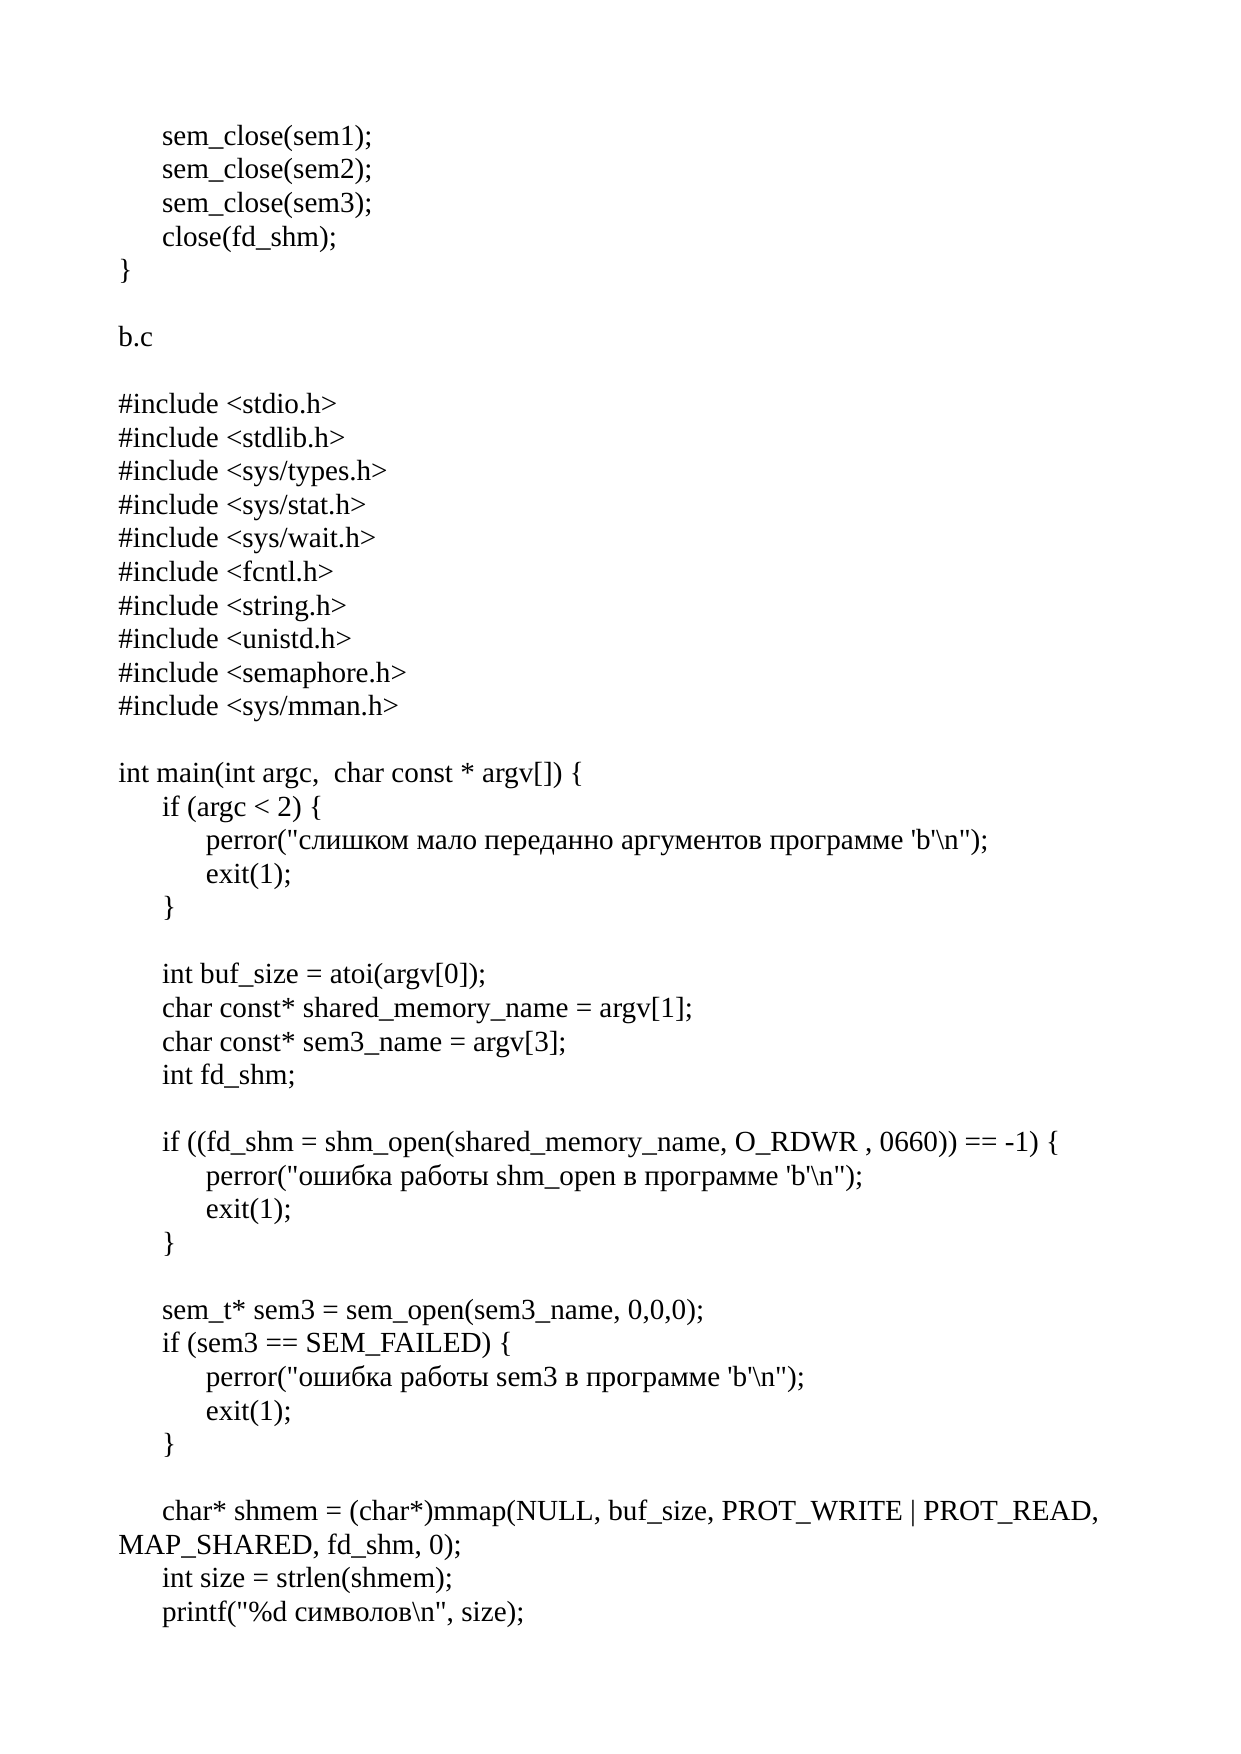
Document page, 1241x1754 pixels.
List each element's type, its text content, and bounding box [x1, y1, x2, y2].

text } [118, 1225, 1122, 1258]
text if ((fd_shm = shm_open(shared_memory_name, O_RDWR , 0660)) == -1) { [118, 1124, 1122, 1158]
text #include <stdlib.h> [118, 420, 1122, 453]
text #include <sys/types.h> [118, 453, 1122, 487]
text int size = strlen(shmem); [118, 1560, 1122, 1594]
text sem_close(sem3); [118, 185, 1122, 219]
text #include <sys/mman.h> [118, 688, 1122, 722]
text perror("слишком мало переданно аргументов программе 'b'\n"); [118, 822, 1122, 856]
text sem_t* sem3 = sem_open(sem3_name, 0,0,0); [118, 1292, 1122, 1326]
text int main(int argc, char const * argv[]) { [118, 755, 1122, 789]
text if (argc < 2) { [118, 789, 1122, 822]
text #include <string.h> [118, 588, 1122, 621]
text } [118, 252, 1122, 286]
text perror("ошибка работы sem3 в программе 'b'\n"); [118, 1359, 1122, 1393]
text exit(1); [118, 1393, 1122, 1426]
text perror("ошибка работы shm_open в программе 'b'\n"); [118, 1158, 1122, 1191]
text } [118, 889, 1122, 923]
text #include <semaphore.h> [118, 655, 1122, 688]
text int buf_size = atoi(argv[0]); [118, 957, 1122, 990]
text #include <fcntl.h> [118, 554, 1122, 588]
text exit(1); [118, 856, 1122, 889]
text close(fd_shm); [118, 219, 1122, 252]
text #include <sys/stat.h> [118, 487, 1122, 521]
text #include <stdio.h> [118, 386, 1122, 420]
text char const* sem3_name = argv[3]; [118, 1024, 1122, 1057]
text char const* shared_memory_name = argv[1]; [118, 990, 1122, 1024]
text #include <sys/wait.h> [118, 521, 1122, 554]
text } [118, 1426, 1122, 1460]
text sem_close(sem1); [118, 118, 1122, 152]
text #include <unistd.h> [118, 621, 1122, 655]
text char* shmem = (char*)mmap(NULL, buf_size, PROT_WRITE | PROT_READ, MAP_SHARED, fd_shm, 0); [118, 1493, 1122, 1560]
text b.c [118, 319, 1122, 353]
text int fd_shm; [118, 1057, 1122, 1091]
text sem_close(sem2); [118, 152, 1122, 185]
text exit(1); [118, 1191, 1122, 1225]
text printf("%d символов\n", size); [118, 1594, 1122, 1627]
text if (sem3 == SEM_FAILED) { [118, 1326, 1122, 1359]
